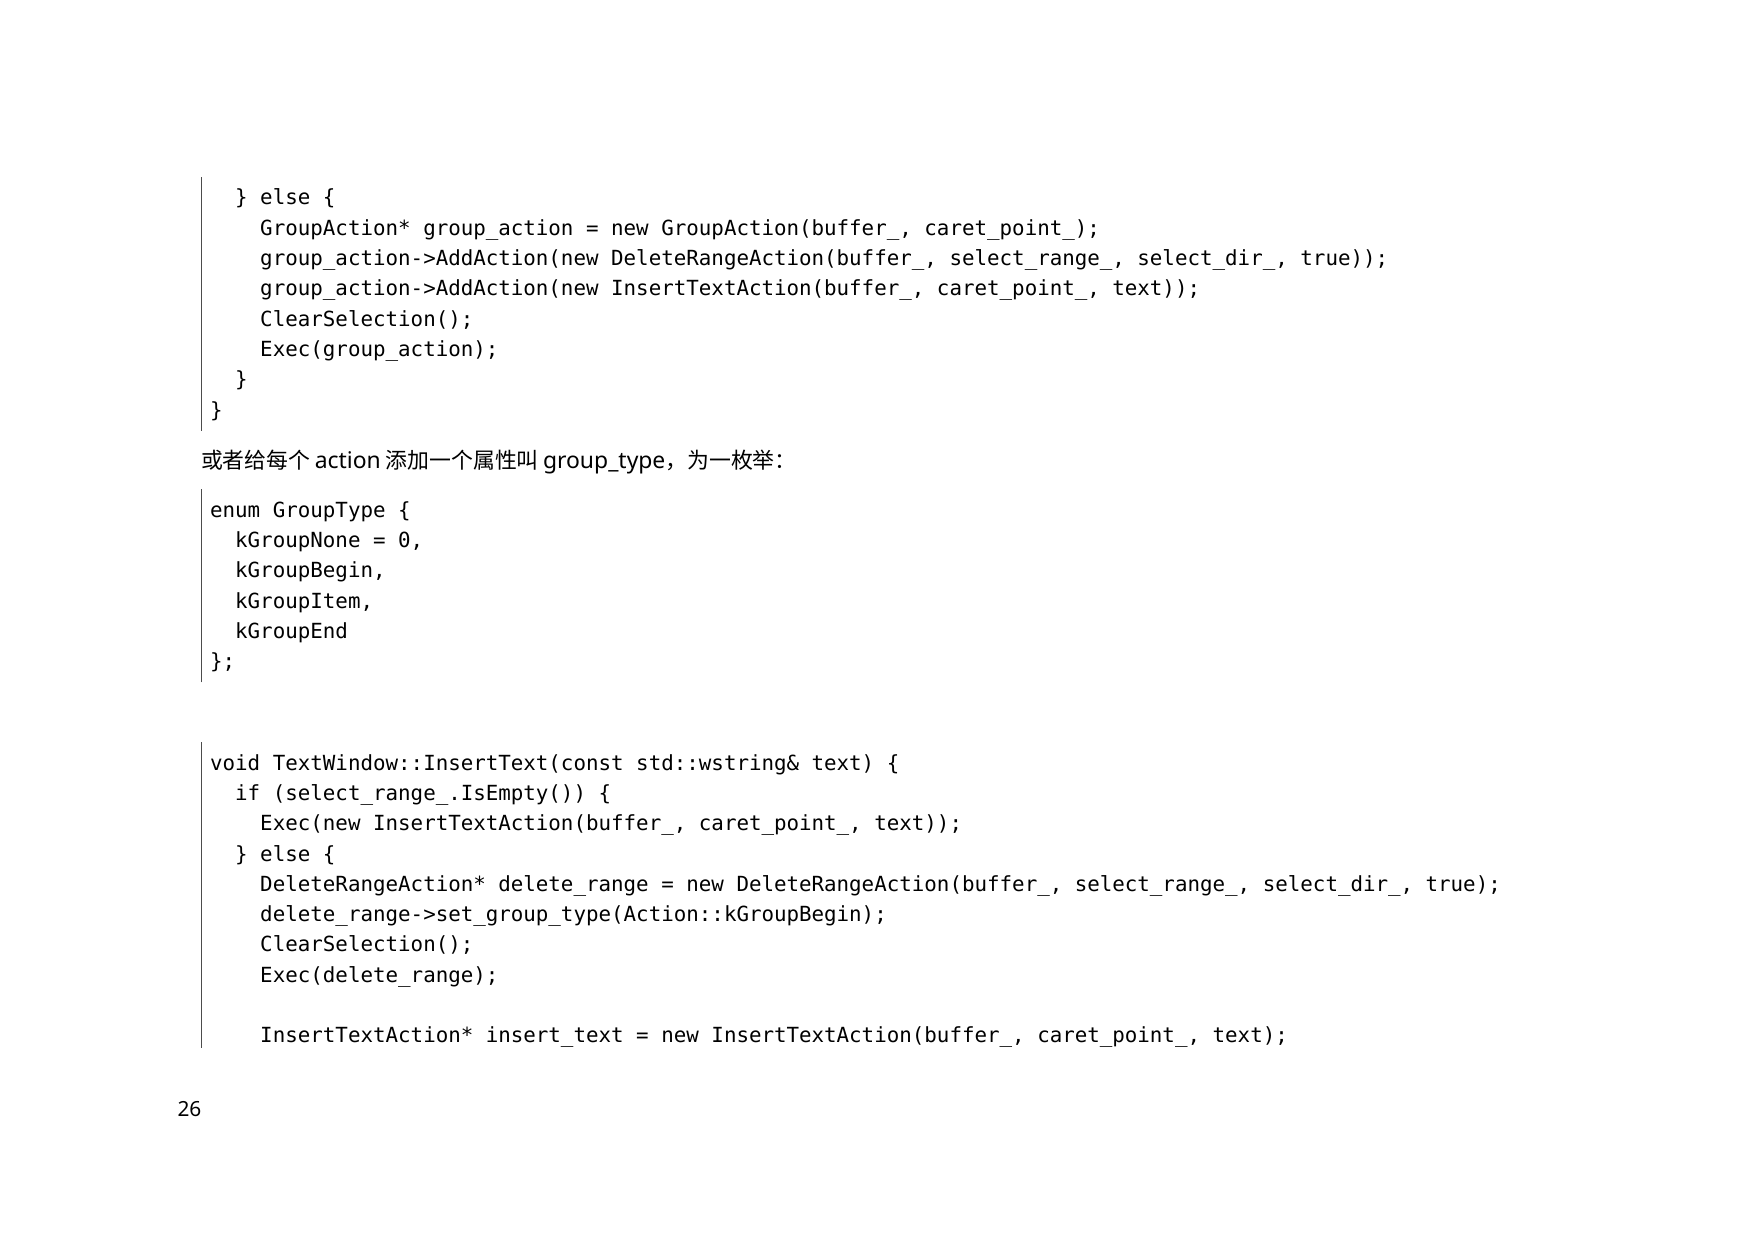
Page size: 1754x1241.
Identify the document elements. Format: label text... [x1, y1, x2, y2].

text }; [202, 640, 1605, 682]
text if (select_range_.IsEmpty()) { [202, 772, 1605, 802]
text kGroupNone = 0, [202, 519, 1605, 549]
text enum GroupType { [202, 489, 1605, 519]
text } [202, 389, 1605, 431]
text 或者给每个action添加一个属性叫group_type，为一枚举： [177, 443, 1605, 475]
text kGroupEnd [202, 610, 1605, 640]
text kGroupItem, [202, 580, 1605, 610]
text Exec(group_action); [202, 328, 1605, 358]
text Exec(new InsertTextAction(buffer_, caret_point_, text)); [202, 802, 1605, 833]
text ClearSelection(); [202, 298, 1605, 328]
text kGroupBegin, [202, 549, 1605, 580]
text } else { [202, 833, 1605, 863]
text } else { [202, 177, 1605, 207]
text GroupAction* group_action = new GroupAction(buffer_, caret_point_); [202, 207, 1605, 237]
text group_action->AddAction(new InsertTextAction(buffer_, caret_point_, text)); [202, 267, 1605, 298]
text ClearSelection(); [202, 924, 1605, 954]
text DeleteRangeAction* delete_range = new DeleteRangeAction(buffer_, select_range_, select_dir_, true); [202, 863, 1605, 893]
text group_action->AddAction(new DeleteRangeAction(buffer_, select_range_, select_dir_, true)); [202, 237, 1605, 267]
text void TextWindow::InsertText(const std::wstring& text) { [202, 742, 1605, 772]
text InsertTextAction* insert_text = new InsertTextAction(buffer_, caret_point_, text); [202, 1014, 1605, 1048]
text Exec(delete_range); [202, 954, 1605, 987]
text delete_range->set_group_type(Action::kGroupBegin); [202, 893, 1605, 924]
text } [202, 358, 1605, 389]
